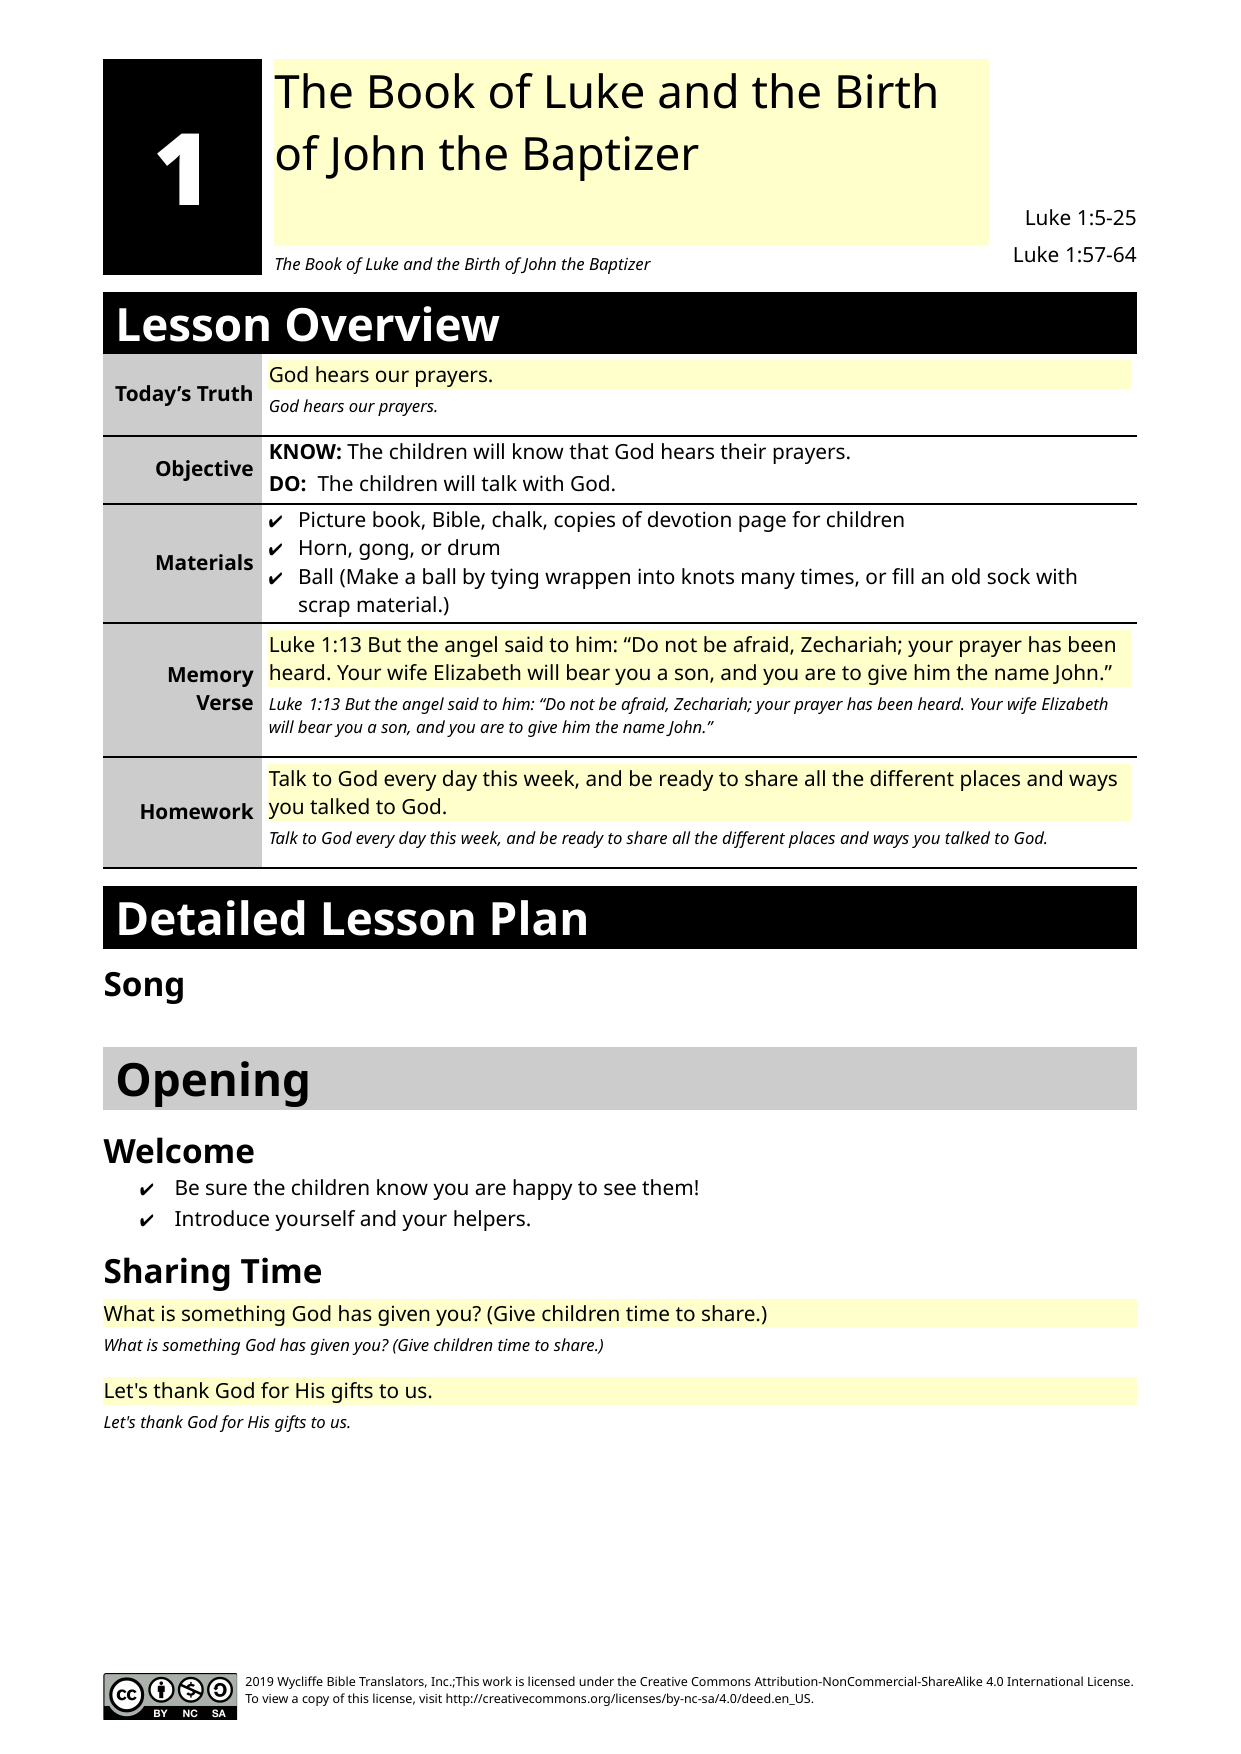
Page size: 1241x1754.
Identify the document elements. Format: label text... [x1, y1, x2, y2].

text Let's thank God for His gifts to us. [103, 1377, 1137, 1405]
table_cell Picture book, Bible, chalk, copies of devotion page for children Horn, gong, or drum Ball (Make a ball by tying wrappen into knots many times, or fill an old sock with scrap material.) [263, 505, 1137, 622]
text Welcome [103, 1127, 1137, 1173]
subtitle Lesson Overview [103, 292, 1137, 354]
table_cell Luke 1:13 But the angel said to him: “Do not be afraid, Zechariah; your prayer has been heard. Your wife Elizabeth will bear you a son, and you are to give him the name John.” Luke 1:13 But the angel said to him: “Do not be afraid, Zechariah; your prayer has been heard. Your wife Elizabeth will bear you a son, and you are to give him the name John.” [263, 624, 1137, 756]
text What is something God has given you? (Give children time to share.) [103, 1299, 1137, 1327]
table_cell Objective [103, 437, 262, 503]
table_header Luke 1:5-25 Luke 1:57-64 [989, 59, 1136, 275]
text Sharing Time [103, 1247, 1137, 1293]
table_cell Memory Verse [103, 624, 262, 756]
list Introduce yourself and your helpers. [140, 1204, 1137, 1233]
subtitle Detailed Lesson Plan [103, 886, 1137, 949]
table_cell Materials [103, 505, 262, 622]
table_header 1 [103, 59, 262, 99]
table_cell Homework [103, 758, 262, 867]
table_cell Talk to God every day this week, and be ready to share all the different places and ways you talked to God. Talk to God every day this week, and be ready to share all the different places and ways you talked to God. [263, 758, 1137, 867]
text Let's thank God for His gifts to us. [103, 1411, 1137, 1434]
table_header The Book of Luke and the Birth of John the Baptizer The Book of Luke and the Birth of John the Baptizer [262, 59, 989, 275]
table_cell KNOW: The children will know that God hears their prayers. DO: The children will talk with God. [263, 437, 1137, 503]
table_header 1 [103, 235, 262, 275]
table_header Today’s Truth [103, 354, 262, 435]
list Be sure the children know you are happy to see them! [140, 1173, 1137, 1201]
subtitle Opening [103, 1047, 1137, 1110]
table_header God hears our prayers. God hears our prayers. [263, 354, 1137, 435]
text Song [103, 961, 1137, 1006]
picture [103, 1673, 238, 1720]
text What is something God has given you? (Give children time to share.) [103, 1333, 1137, 1356]
